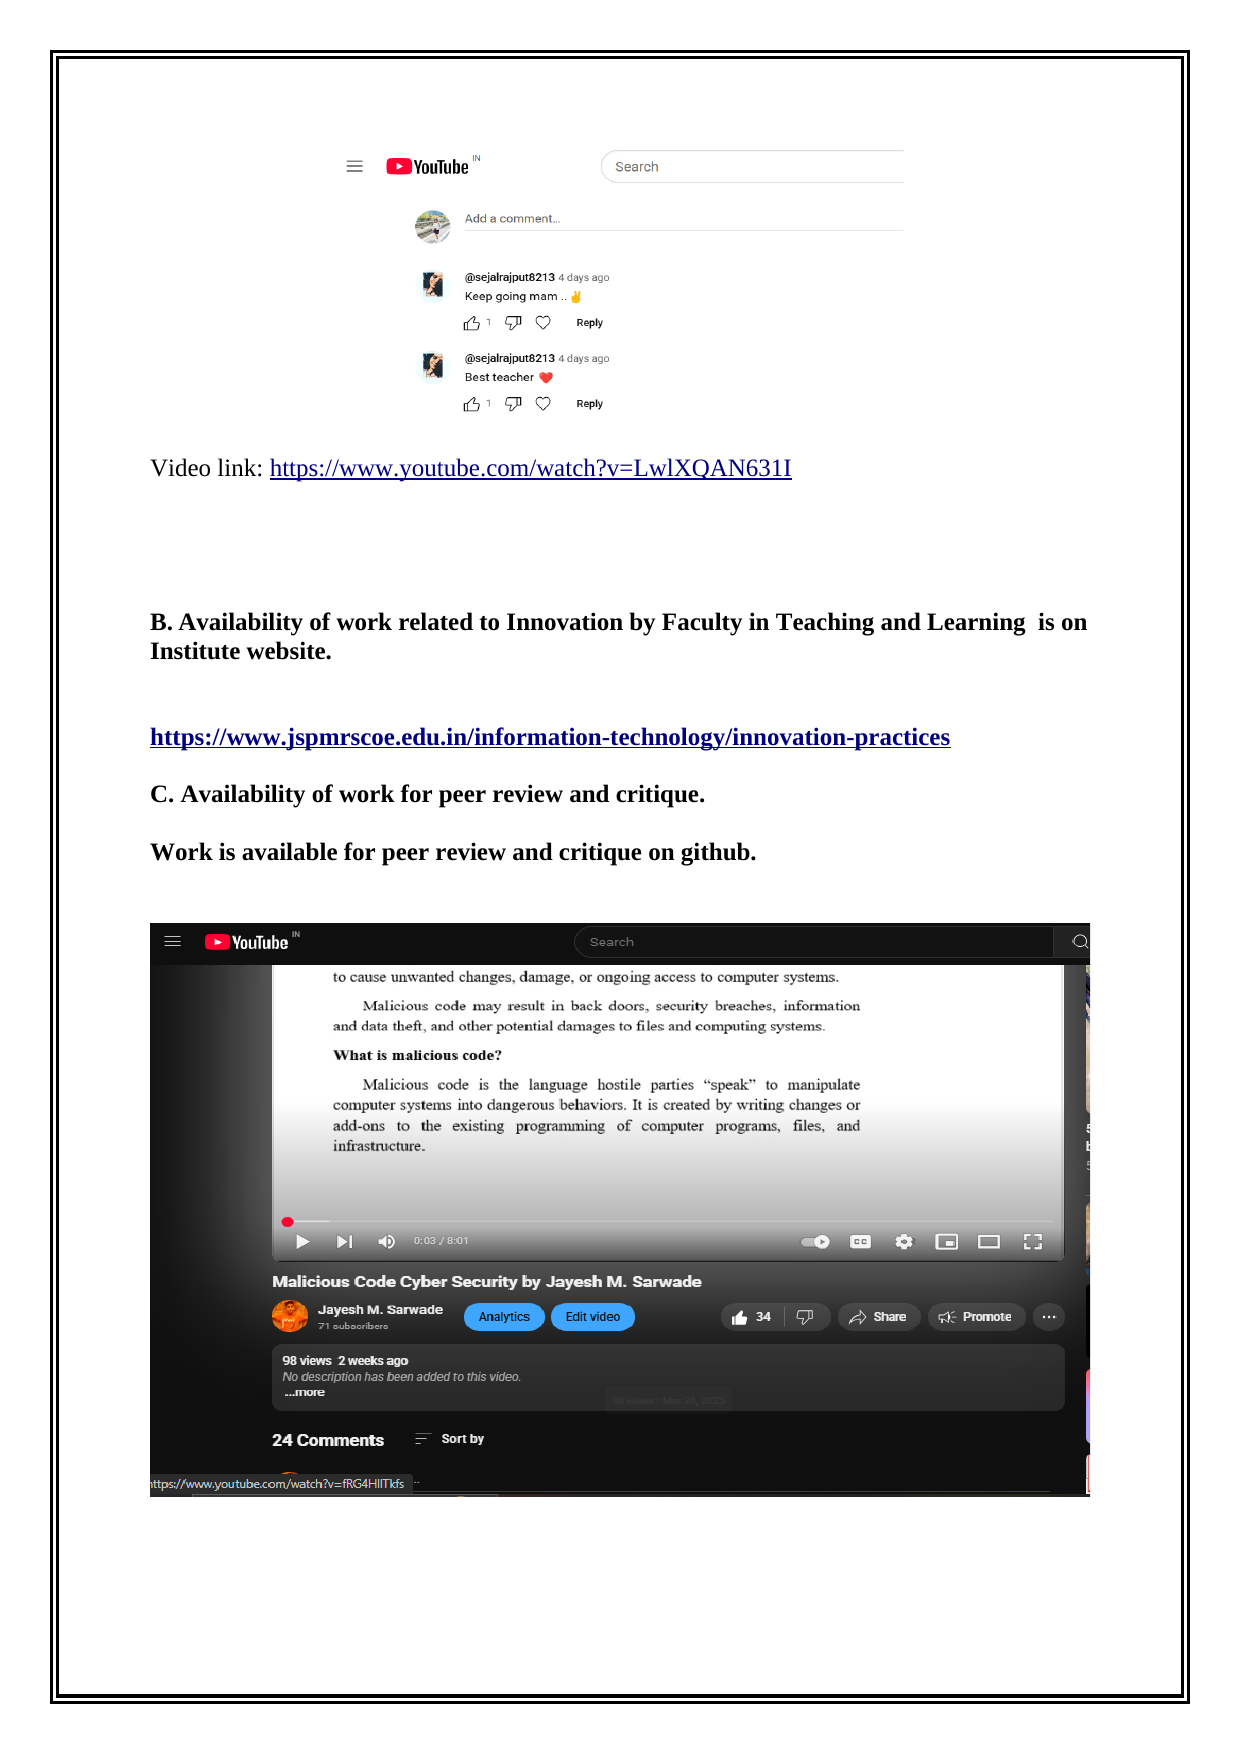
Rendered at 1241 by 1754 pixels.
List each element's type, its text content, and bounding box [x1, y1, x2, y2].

text C. Availability of work for peer review and critique. [150, 779, 1090, 808]
text https://www.jspmrscoe.edu.in/information-technology/innovation-practices [150, 722, 1090, 751]
text B. Availability of work related to Innovation by Faculty in Teaching and Learning is on Institute website. [150, 607, 1090, 664]
text Video link: https://www.youtube.com/watch?v=LwlXQAN631I [150, 453, 1090, 482]
text Work is available for peer review and critique on github. [150, 837, 1090, 866]
